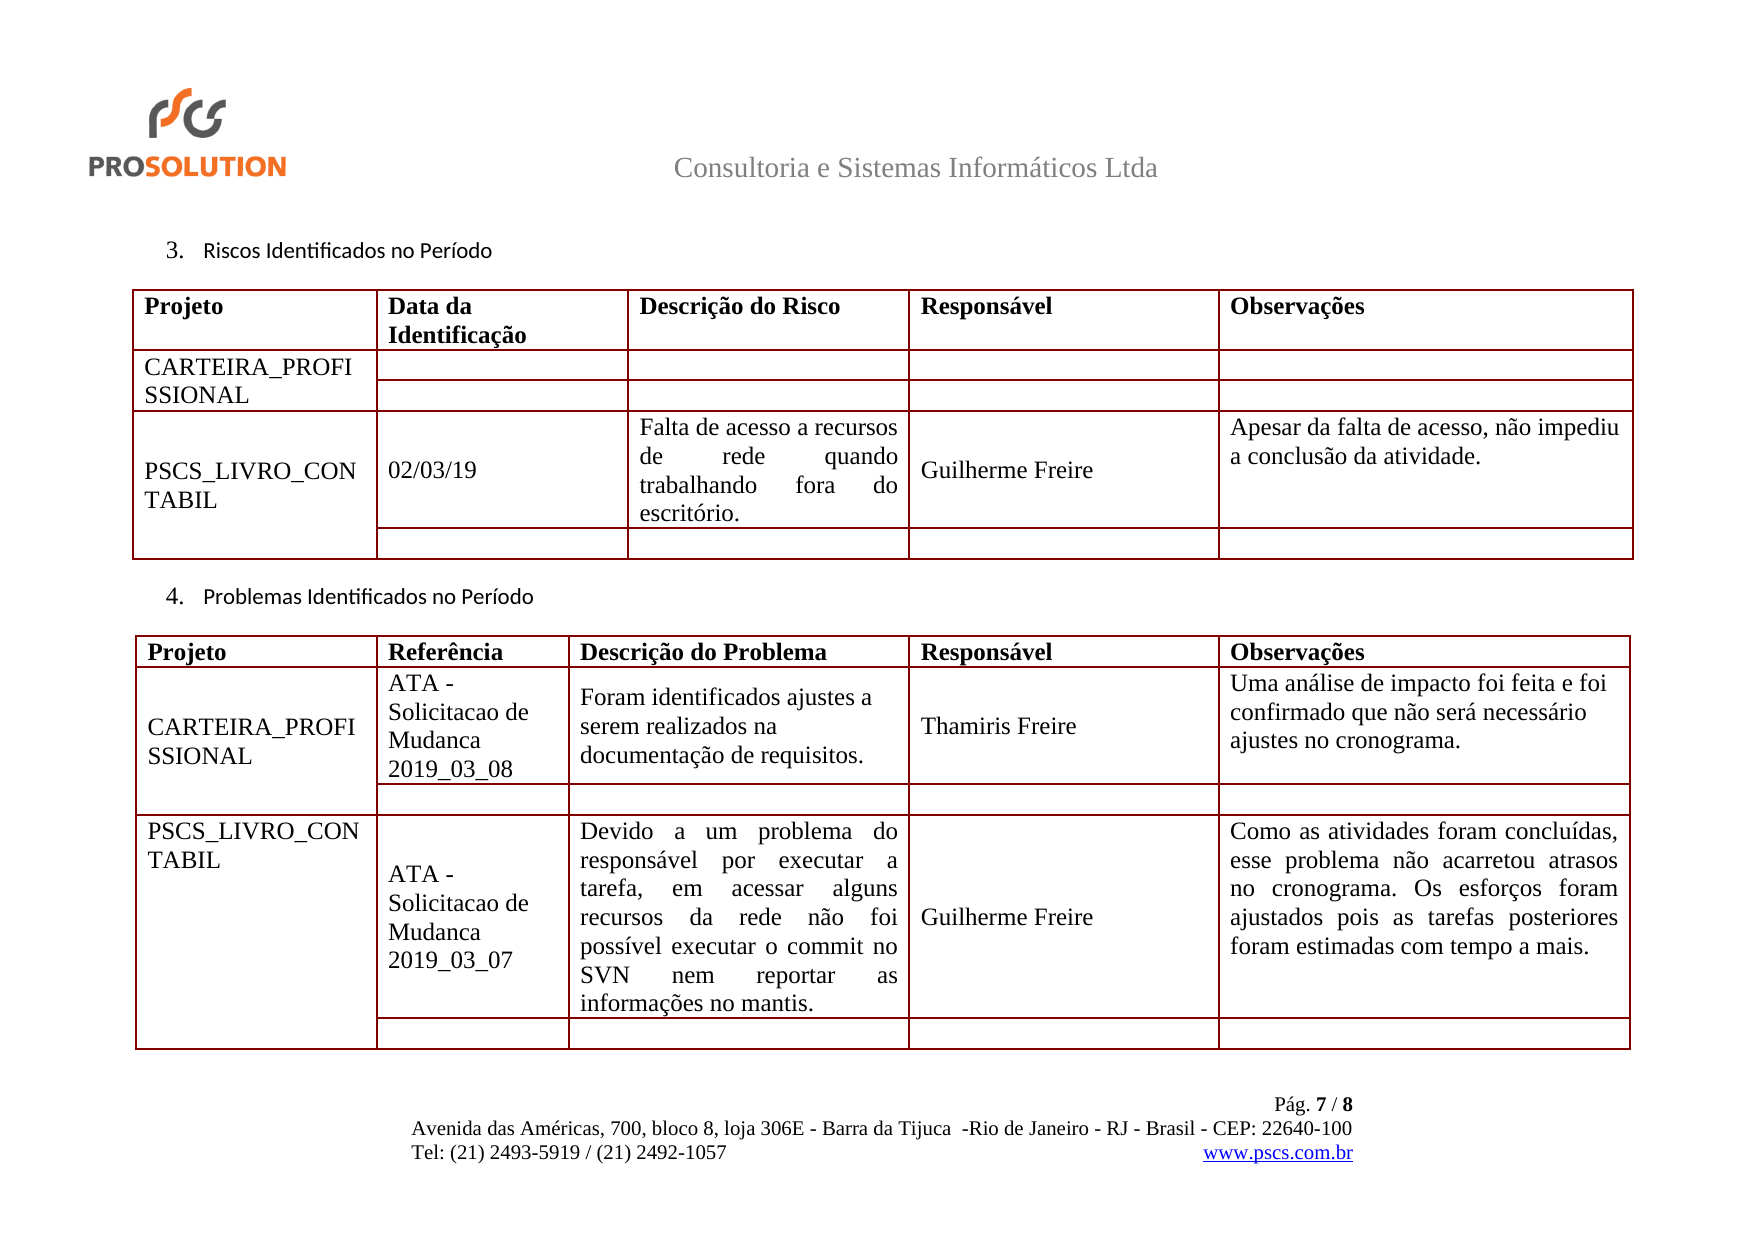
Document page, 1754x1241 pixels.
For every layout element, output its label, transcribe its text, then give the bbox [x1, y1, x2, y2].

table_header Descrição do Problema [570, 637, 908, 666]
table_header Projeto [134, 291, 376, 348]
table_header Observações [1220, 291, 1632, 348]
table_cell [378, 381, 627, 410]
table_cell ATA - Solicitacao de Mudanca 2019_03_07 [378, 816, 568, 1017]
table_header Projeto [137, 637, 376, 666]
table_cell [378, 351, 627, 379]
table_cell [629, 381, 908, 410]
table_cell CARTEIRA_PROFISSIONAL [137, 668, 376, 814]
table_cell [1220, 785, 1629, 814]
table_cell Falta de acesso a recursos de rede quando trabalhando fora do escritório. [629, 412, 908, 527]
table_cell PSCS_LIVRO_CONTABIL [137, 816, 376, 1048]
table_cell Thamiris Freire [910, 668, 1218, 783]
table_cell [1220, 529, 1632, 558]
table_header Responsável [910, 291, 1218, 348]
table_cell Apesar da falta de acesso, não impediu a conclusão da atividade. [1220, 412, 1632, 527]
table_cell Devido a um problema do responsável por executar a tarefa, em acessar alguns recursos da rede não foi possível executar o commit no SVN nem reportar as informações no mantis. [570, 816, 908, 1017]
picture [82, 78, 293, 186]
table_cell [378, 1019, 568, 1048]
table_cell [910, 351, 1218, 379]
table_cell [1220, 381, 1632, 410]
table_header Responsável [910, 637, 1218, 666]
table_cell Uma análise de impacto foi feita e foi confirmado que não será necessário ajustes no cronograma. [1220, 668, 1629, 783]
list Riscos Identificados no Período [166, 235, 1636, 264]
table_cell Guilherme Freire [910, 412, 1218, 527]
table_cell [1220, 1019, 1629, 1048]
table_cell [910, 381, 1218, 410]
list Problemas Identificados no Período [166, 581, 1636, 610]
table_cell [910, 1019, 1218, 1048]
table_cell [910, 529, 1218, 558]
table_cell CARTEIRA_PROFISSIONAL [134, 351, 376, 410]
table_cell ATA - Solicitacao de Mudanca 2019_03_08 [378, 668, 568, 783]
table_cell Foram identificados ajustes a serem realizados na documentação de requisitos. [570, 668, 908, 783]
table_cell 02/03/19 [378, 412, 627, 527]
table_cell Como as atividades foram concluídas, esse problema não acarretou atrasos no cronograma. Os esforços foram ajustados pois as tarefas posteriores foram estimadas com tempo a mais. [1220, 816, 1629, 1017]
table_header Observações [1220, 637, 1629, 666]
table_header Descrição do Risco [629, 291, 908, 348]
table_cell [1220, 351, 1632, 379]
table_cell PSCS_LIVRO_CONTABIL [134, 412, 376, 558]
table_cell [378, 785, 568, 814]
table_cell [570, 785, 908, 814]
table_cell Guilherme Freire [910, 816, 1218, 1017]
table_header Data da Identificação [378, 291, 627, 348]
table_header Referência [378, 637, 568, 666]
table_cell [570, 1019, 908, 1048]
table_cell [910, 785, 1218, 814]
table_cell [378, 529, 627, 558]
table_cell [629, 529, 908, 558]
table_cell [629, 351, 908, 379]
